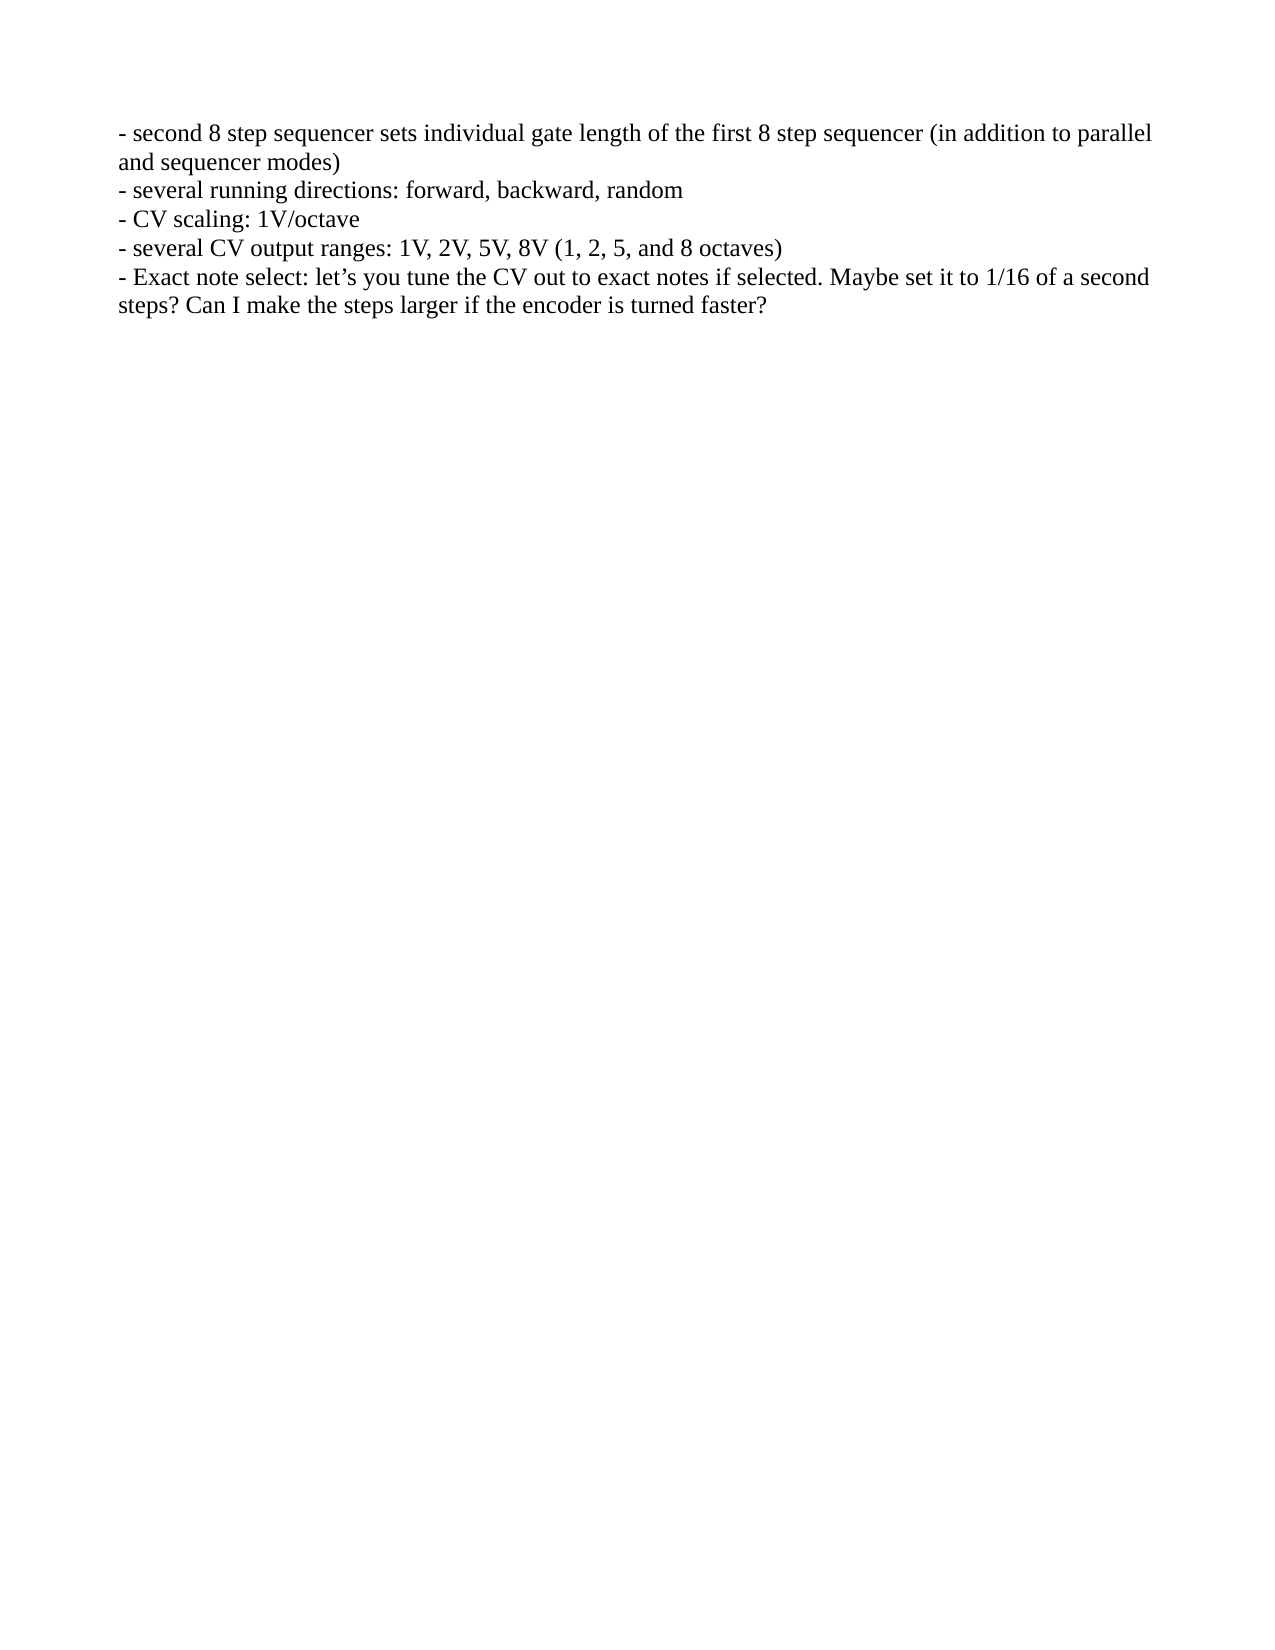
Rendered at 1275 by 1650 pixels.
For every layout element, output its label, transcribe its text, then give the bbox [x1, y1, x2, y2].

text - CV scaling: 1V/octave [118, 204, 1157, 233]
text - Exact note select: let’s you tune the CV out to exact notes if selected. Maybe set it to 1/16 of a second steps? Can I make the steps larger if the encoder is turned faster? [118, 262, 1157, 319]
text - several running directions: forward, backward, random [118, 176, 1157, 204]
text - second 8 step sequencer sets individual gate length of the first 8 step sequencer (in addition to parallel and sequencer modes) [118, 118, 1157, 176]
text - several CV output ranges: 1V, 2V, 5V, 8V (1, 2, 5, and 8 octaves) [118, 233, 1157, 262]
